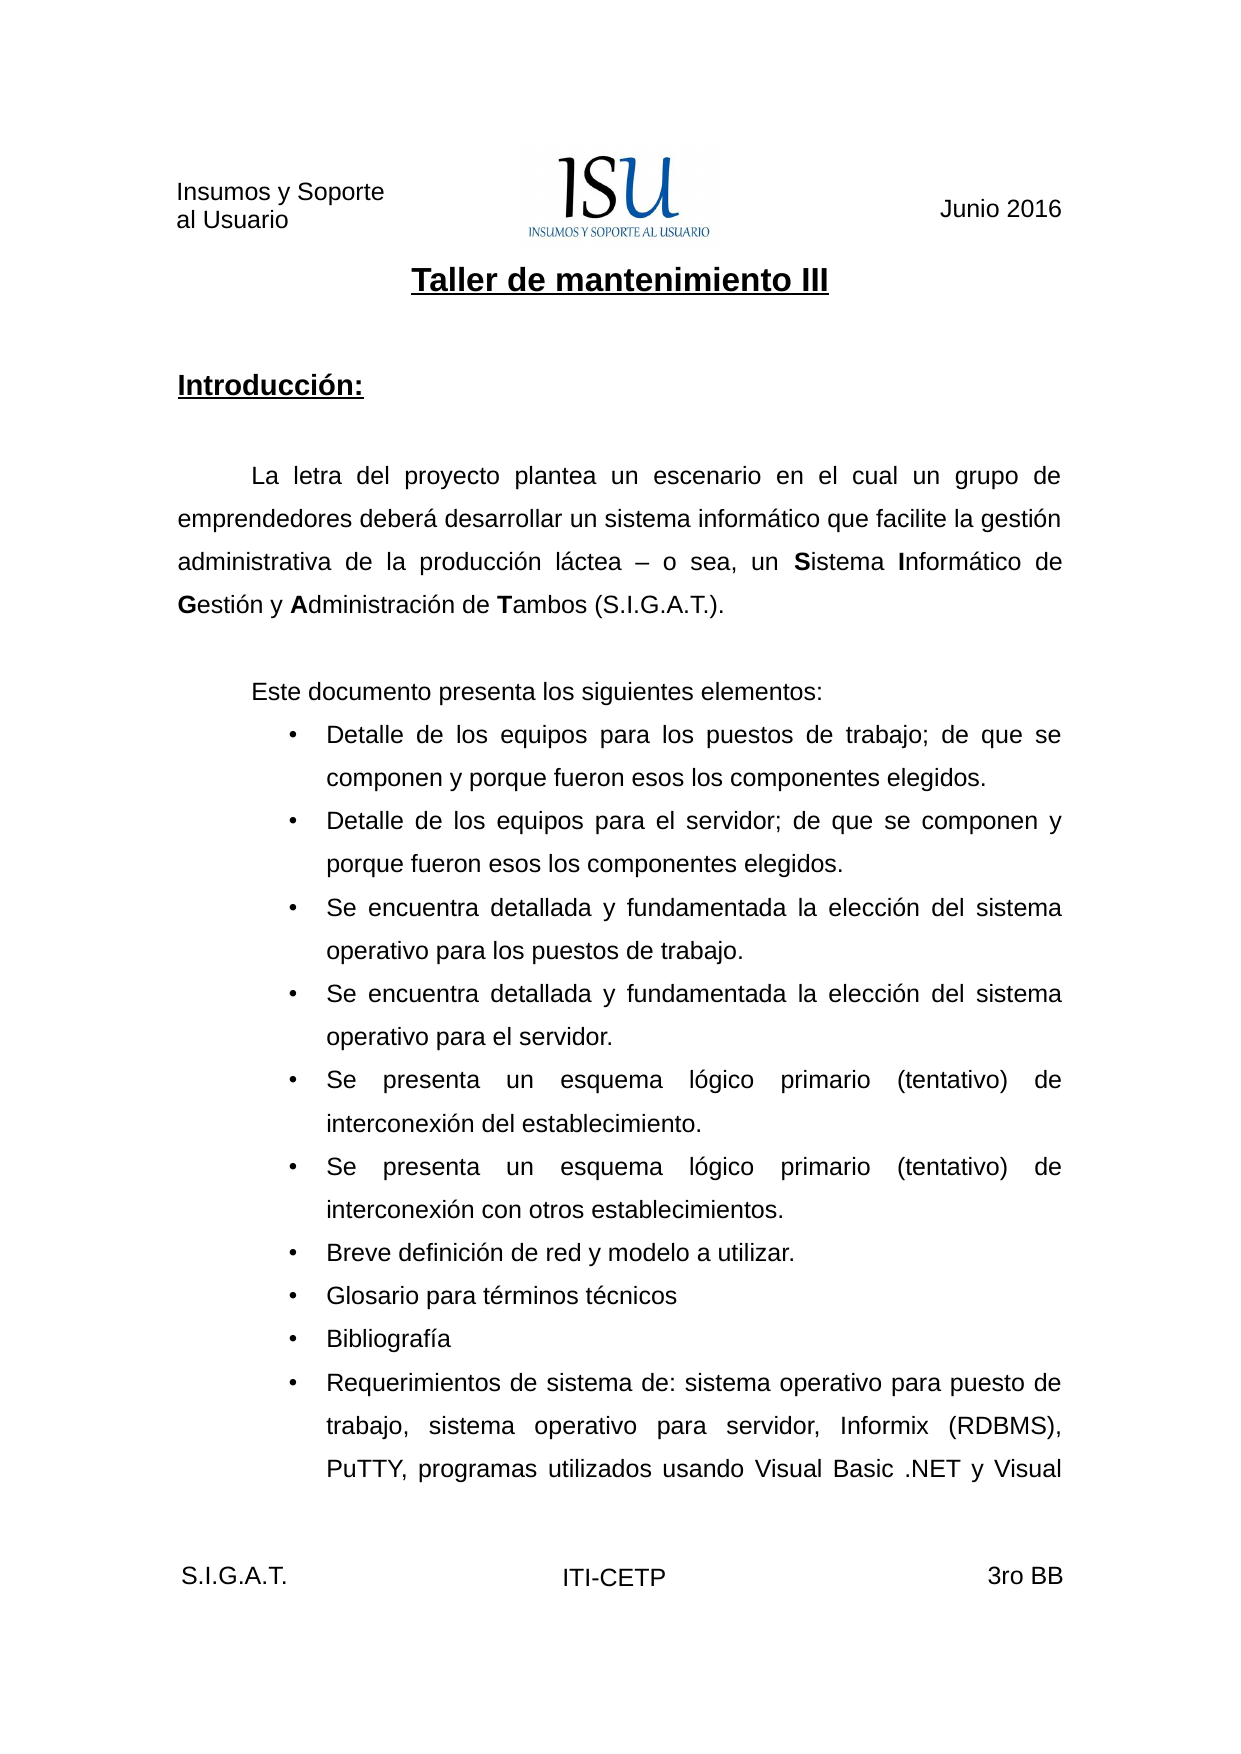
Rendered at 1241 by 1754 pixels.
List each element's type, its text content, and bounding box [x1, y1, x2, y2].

list Detalle de los equipos para el servidor; de que se componen y porque fueron esos los componentes elegidos. [288, 806, 1063, 878]
list Detalle de los equipos para los puestos de trabajo; de que se componen y porque fueron esos los componentes elegidos. [288, 720, 1063, 792]
text Introducción: [177, 368, 1063, 401]
list Bibliografía [288, 1324, 1063, 1353]
list Se presenta un esquema lógico primario (tentativo) de interconexión del establecimiento. [288, 1065, 1063, 1137]
list Se encuentra detallada y fundamentada la elección del sistema operativo para el servidor. [288, 979, 1063, 1051]
text Este documento presenta los siguientes elementos: [177, 677, 1063, 706]
list Se presenta un esquema lógico primario (tentativo) de interconexión con otros establecimientos. [288, 1152, 1063, 1224]
list Glosario para términos técnicos [288, 1281, 1063, 1310]
text Taller de mantenimiento III [177, 260, 1063, 298]
list Breve definición de red y modelo a utilizar. [288, 1238, 1063, 1267]
picture [517, 138, 723, 252]
text La letra del proyecto plantea un escenario en el cual un grupo de emprendedores deberá desarrollar un sistema informático que facilite la gestión administrativa de la producción láctea – o sea, un Sistema Informático de Gestión y Administración de Tambos (S.I.G.A.T.). [177, 461, 1063, 619]
list Se encuentra detallada y fundamentada la elección del sistema operativo para los puestos de trabajo. [288, 893, 1063, 964]
list Requerimientos de sistema de: sistema operativo para puesto de trabajo, sistema operativo para servidor, Informix (RDBMS), PuTTY, programas utilizados usando Visual Basic .NET y Visual [288, 1368, 1063, 1483]
